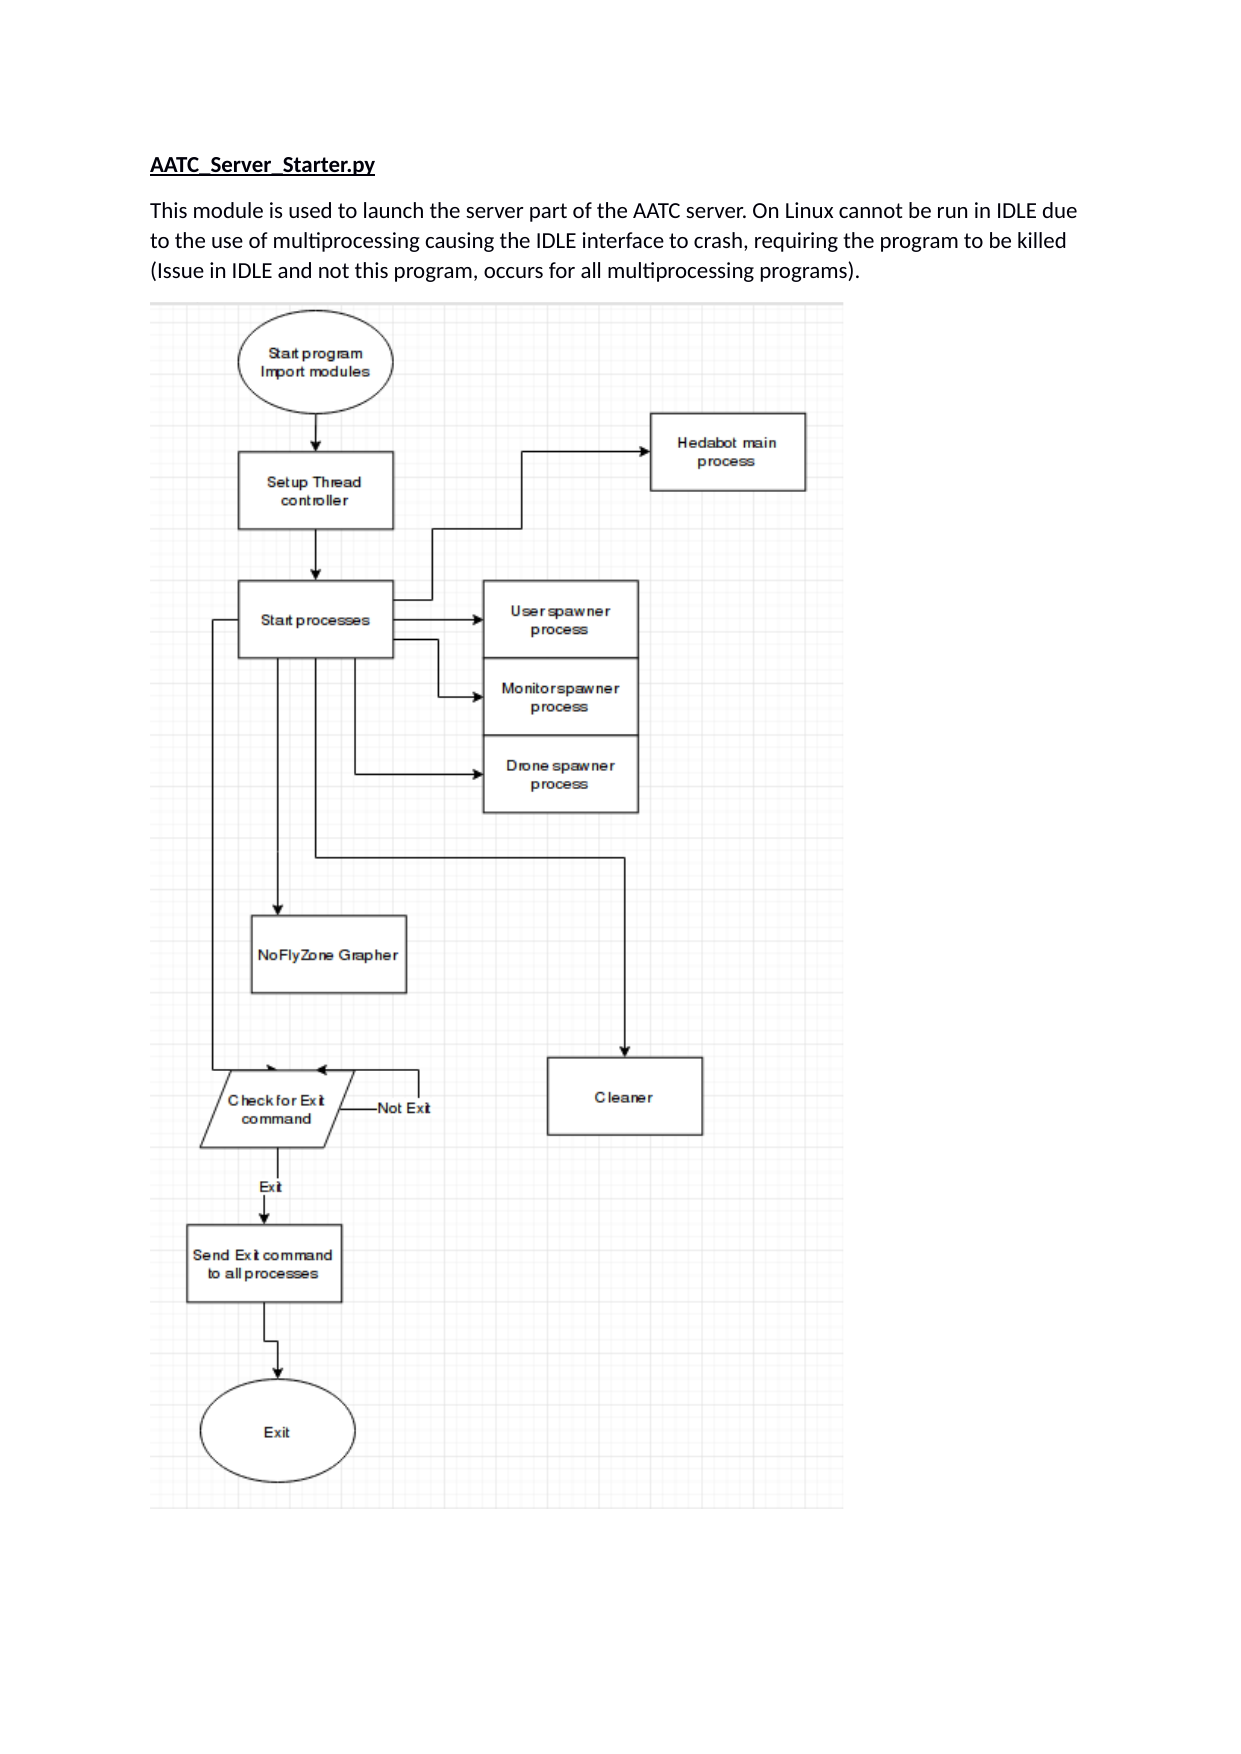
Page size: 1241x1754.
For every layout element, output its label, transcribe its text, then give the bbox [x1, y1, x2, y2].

text This module is used to launch the server part of the AATC server. On Linux cannot be run in IDLE due to the use of multiprocessing causing the IDLE interface to crash, requiring the program to be killed (Issue in IDLE and not this program, occurs for all multiprocessing programs). [150, 196, 1090, 284]
text AATC_Server_Starter.py [150, 150, 1090, 178]
picture [150, 302, 844, 1509]
